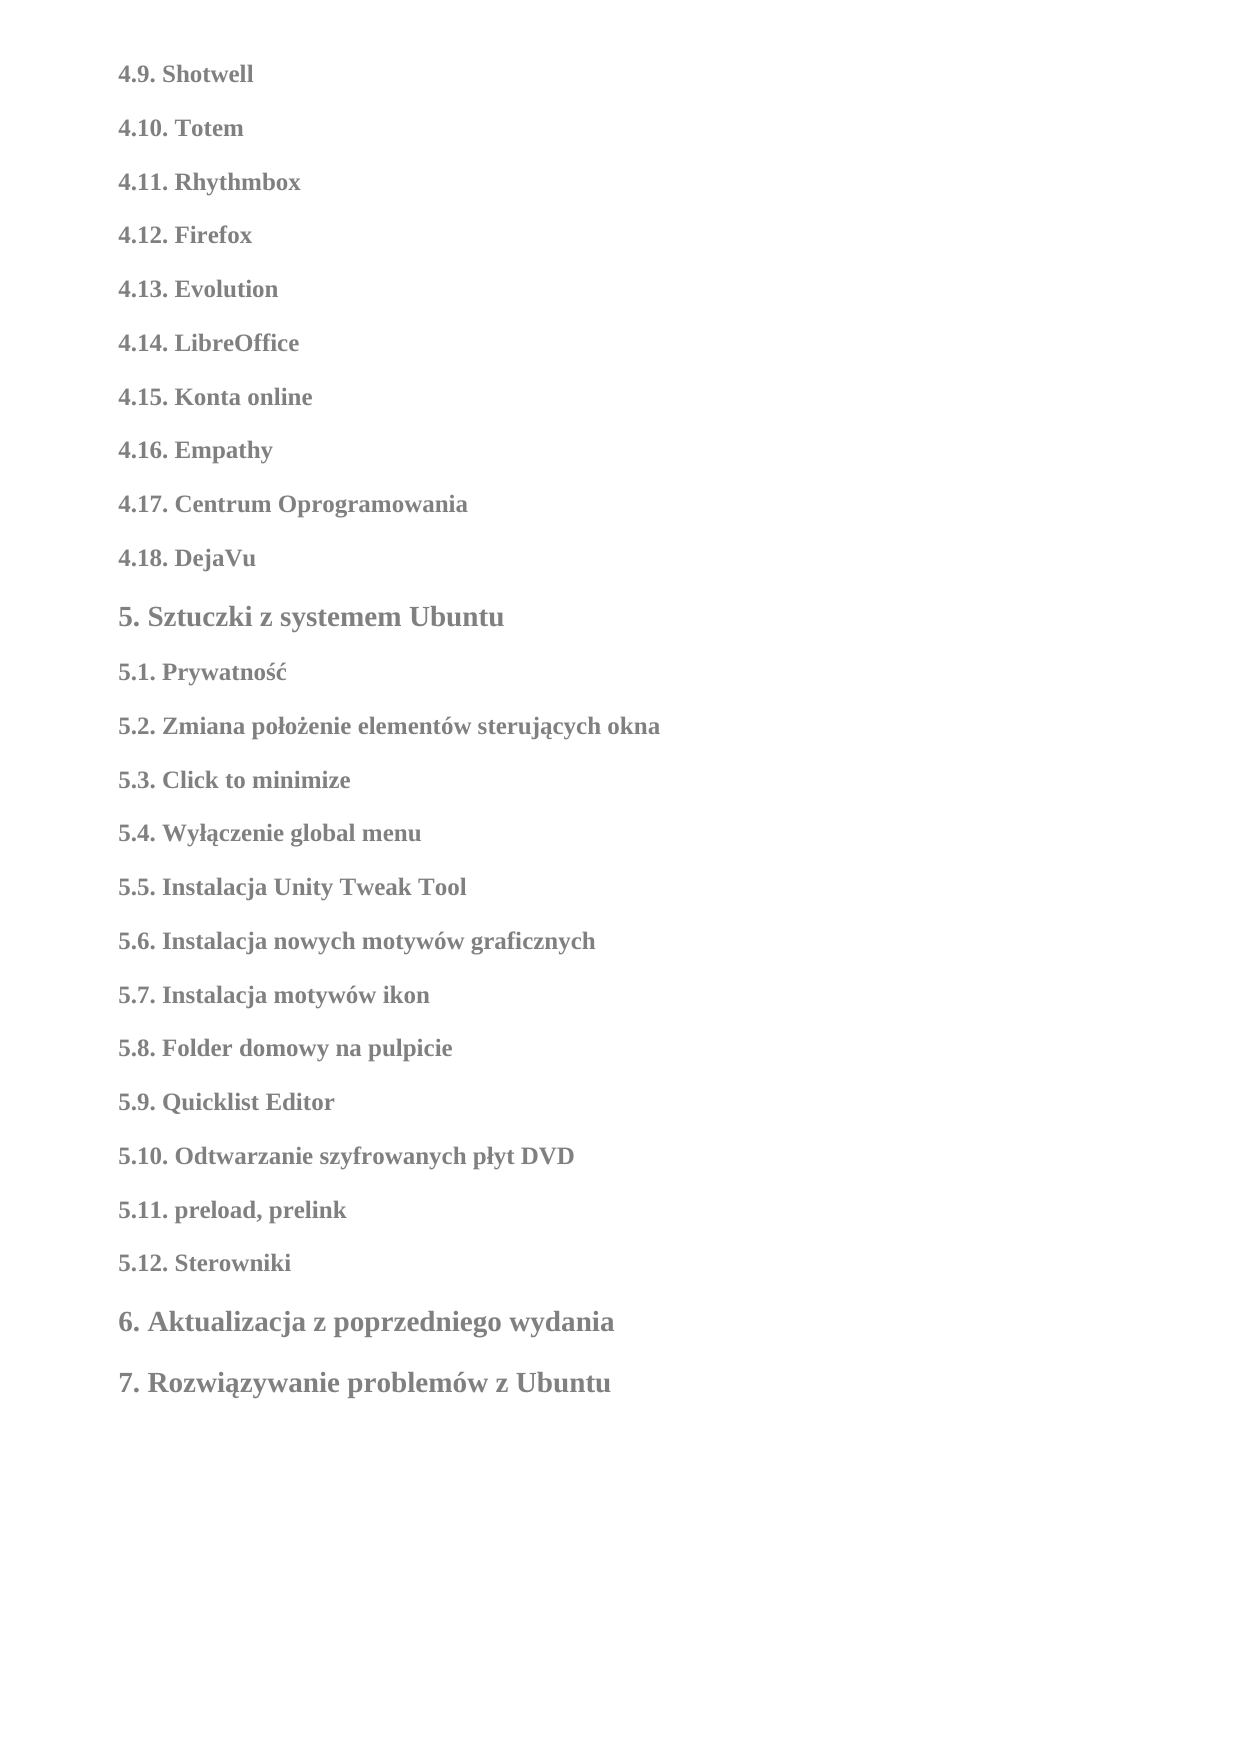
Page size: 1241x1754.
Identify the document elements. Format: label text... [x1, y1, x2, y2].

subtitle 5.5. Instalacja Unity Tweak Tool [118, 872, 1181, 901]
subtitle 5.11. preload, prelink [118, 1195, 1181, 1223]
subtitle 4.13. Evolution [118, 274, 1181, 303]
subtitle 4.14. LibreOffice [118, 328, 1181, 357]
subtitle 5.2. Zmiana położenie elementów sterujących okna [118, 711, 1181, 740]
subtitle 5.9. Quicklist Editor [118, 1087, 1181, 1116]
subtitle 5.1. Prywatność [118, 657, 1181, 686]
subtitle 7. Rozwiązywanie problemów z Ubuntu [118, 1365, 1181, 1398]
subtitle 6. Aktualizacja z poprzedniego wydania [118, 1304, 1181, 1338]
subtitle 5.3. Click to minimize [118, 765, 1181, 793]
subtitle 5.6. Instalacja nowych motywów graficznych [118, 926, 1181, 955]
subtitle 4.16. Empathy [118, 435, 1181, 464]
subtitle 4.9. Shotwell [118, 59, 1181, 88]
subtitle 5.8. Folder domowy na pulpicie [118, 1033, 1181, 1062]
subtitle 4.11. Rhythmbox [118, 167, 1181, 195]
subtitle 4.18. DejaVu [118, 543, 1181, 572]
subtitle 4.12. Firefox [118, 220, 1181, 249]
subtitle 5.12. Sterowniki [118, 1248, 1181, 1277]
subtitle 5.7. Instalacja motywów ikon [118, 980, 1181, 1008]
subtitle 5.4. Wyłączenie global menu [118, 818, 1181, 847]
subtitle 4.17. Centrum Oprogramowania [118, 489, 1181, 518]
subtitle 4.10. Totem [118, 113, 1181, 142]
subtitle 5.10. Odtwarzanie szyfrowanych płyt DVD [118, 1141, 1181, 1170]
subtitle 5. Sztuczki z systemem Ubuntu [118, 599, 1181, 632]
subtitle 4.15. Konta online [118, 382, 1181, 410]
